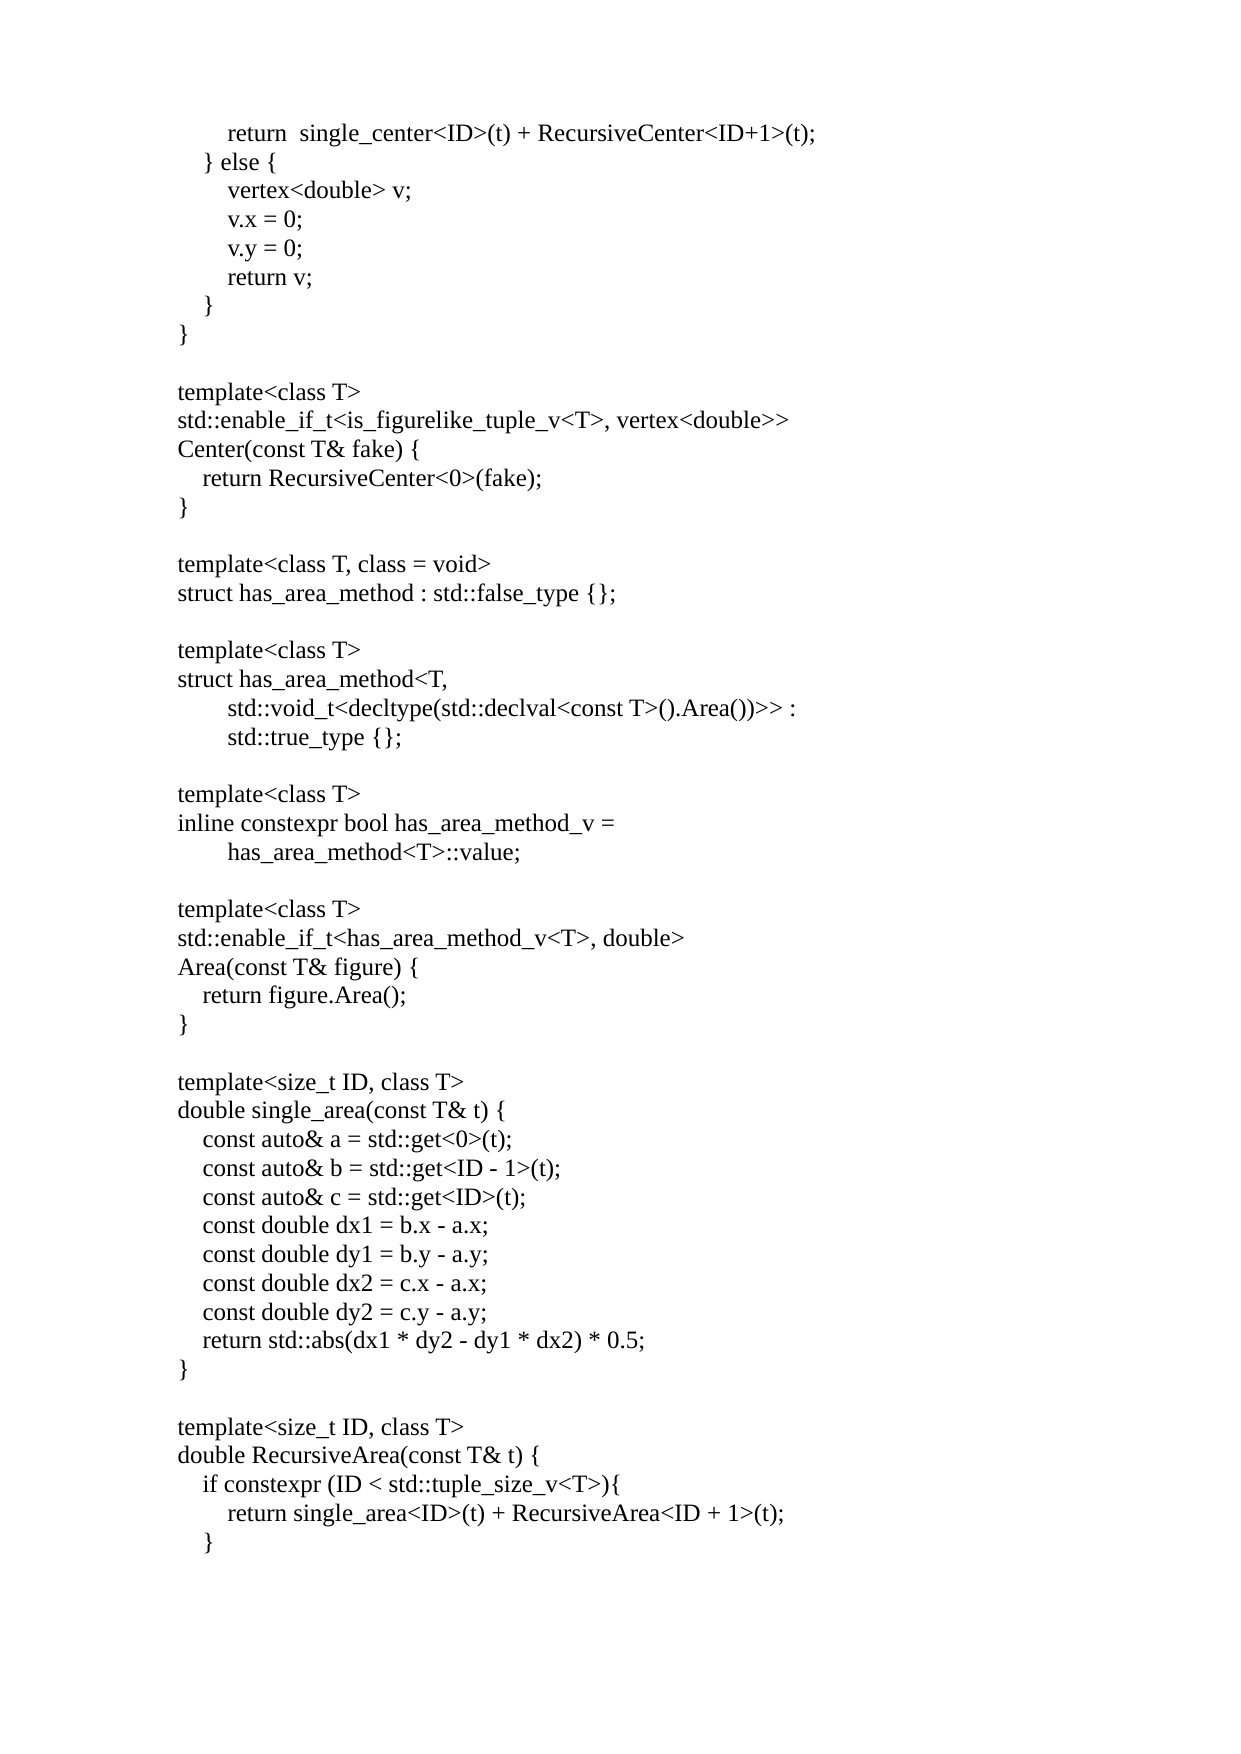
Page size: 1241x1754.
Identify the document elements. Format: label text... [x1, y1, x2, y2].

text const auto& a = std::get<0>(t); [177, 1124, 1152, 1153]
text has_area_method<T>::value; [177, 837, 1152, 866]
text const auto& c = std::get<ID>(t); [177, 1182, 1152, 1211]
text return single_center<ID>(t) + RecursiveCenter<ID+1>(t); [177, 118, 1152, 147]
text std::void_t<decltype(std::declval<const T>().Area())>> : [177, 693, 1152, 722]
text inline constexpr bool has_area_method_v = [177, 808, 1152, 837]
text double single_area(const T& t) { [177, 1096, 1152, 1124]
text Area(const T& figure) { [177, 952, 1152, 981]
text struct has_area_method<T, [177, 664, 1152, 693]
text template<class T, class = void> [177, 549, 1152, 578]
text template<size_t ID, class T> [177, 1067, 1152, 1096]
text std::enable_if_t<is_figurelike_tuple_v<T>, vertex<double>> [177, 406, 1152, 434]
text v.y = 0; [177, 233, 1152, 262]
text } else { [177, 147, 1152, 176]
text template<class T> [177, 377, 1152, 406]
text } [177, 319, 1152, 348]
text return std::abs(dx1 * dy2 - dy1 * dx2) * 0.5; [177, 1326, 1152, 1354]
text double RecursiveArea(const T& t) { [177, 1441, 1152, 1469]
text } [177, 291, 1152, 319]
text std::enable_if_t<has_area_method_v<T>, double> [177, 923, 1152, 952]
text const double dy2 = c.y - a.y; [177, 1297, 1152, 1326]
text const double dx2 = c.x - a.x; [177, 1268, 1152, 1297]
text std::true_type {}; [177, 722, 1152, 751]
text template<class T> [177, 779, 1152, 808]
text const double dx1 = b.x - a.x; [177, 1211, 1152, 1239]
text template<class T> [177, 894, 1152, 923]
text } [177, 1354, 1152, 1383]
text v.x = 0; [177, 204, 1152, 233]
text struct has_area_method : std::false_type {}; [177, 578, 1152, 607]
text template<size_t ID, class T> [177, 1412, 1152, 1441]
text template<class T> [177, 636, 1152, 664]
text Center(const T& fake) { [177, 434, 1152, 463]
text } [177, 1527, 1152, 1556]
text return single_area<ID>(t) + RecursiveArea<ID + 1>(t); [177, 1498, 1152, 1527]
text const double dy1 = b.y - a.y; [177, 1239, 1152, 1268]
text const auto& b = std::get<ID - 1>(t); [177, 1153, 1152, 1182]
text return figure.Area(); [177, 981, 1152, 1009]
text } [177, 1009, 1152, 1038]
text vertex<double> v; [177, 176, 1152, 204]
text return v; [177, 262, 1152, 291]
text } [177, 492, 1152, 521]
text return RecursiveCenter<0>(fake); [177, 463, 1152, 492]
text if constexpr (ID < std::tuple_size_v<T>){ [177, 1469, 1152, 1498]
